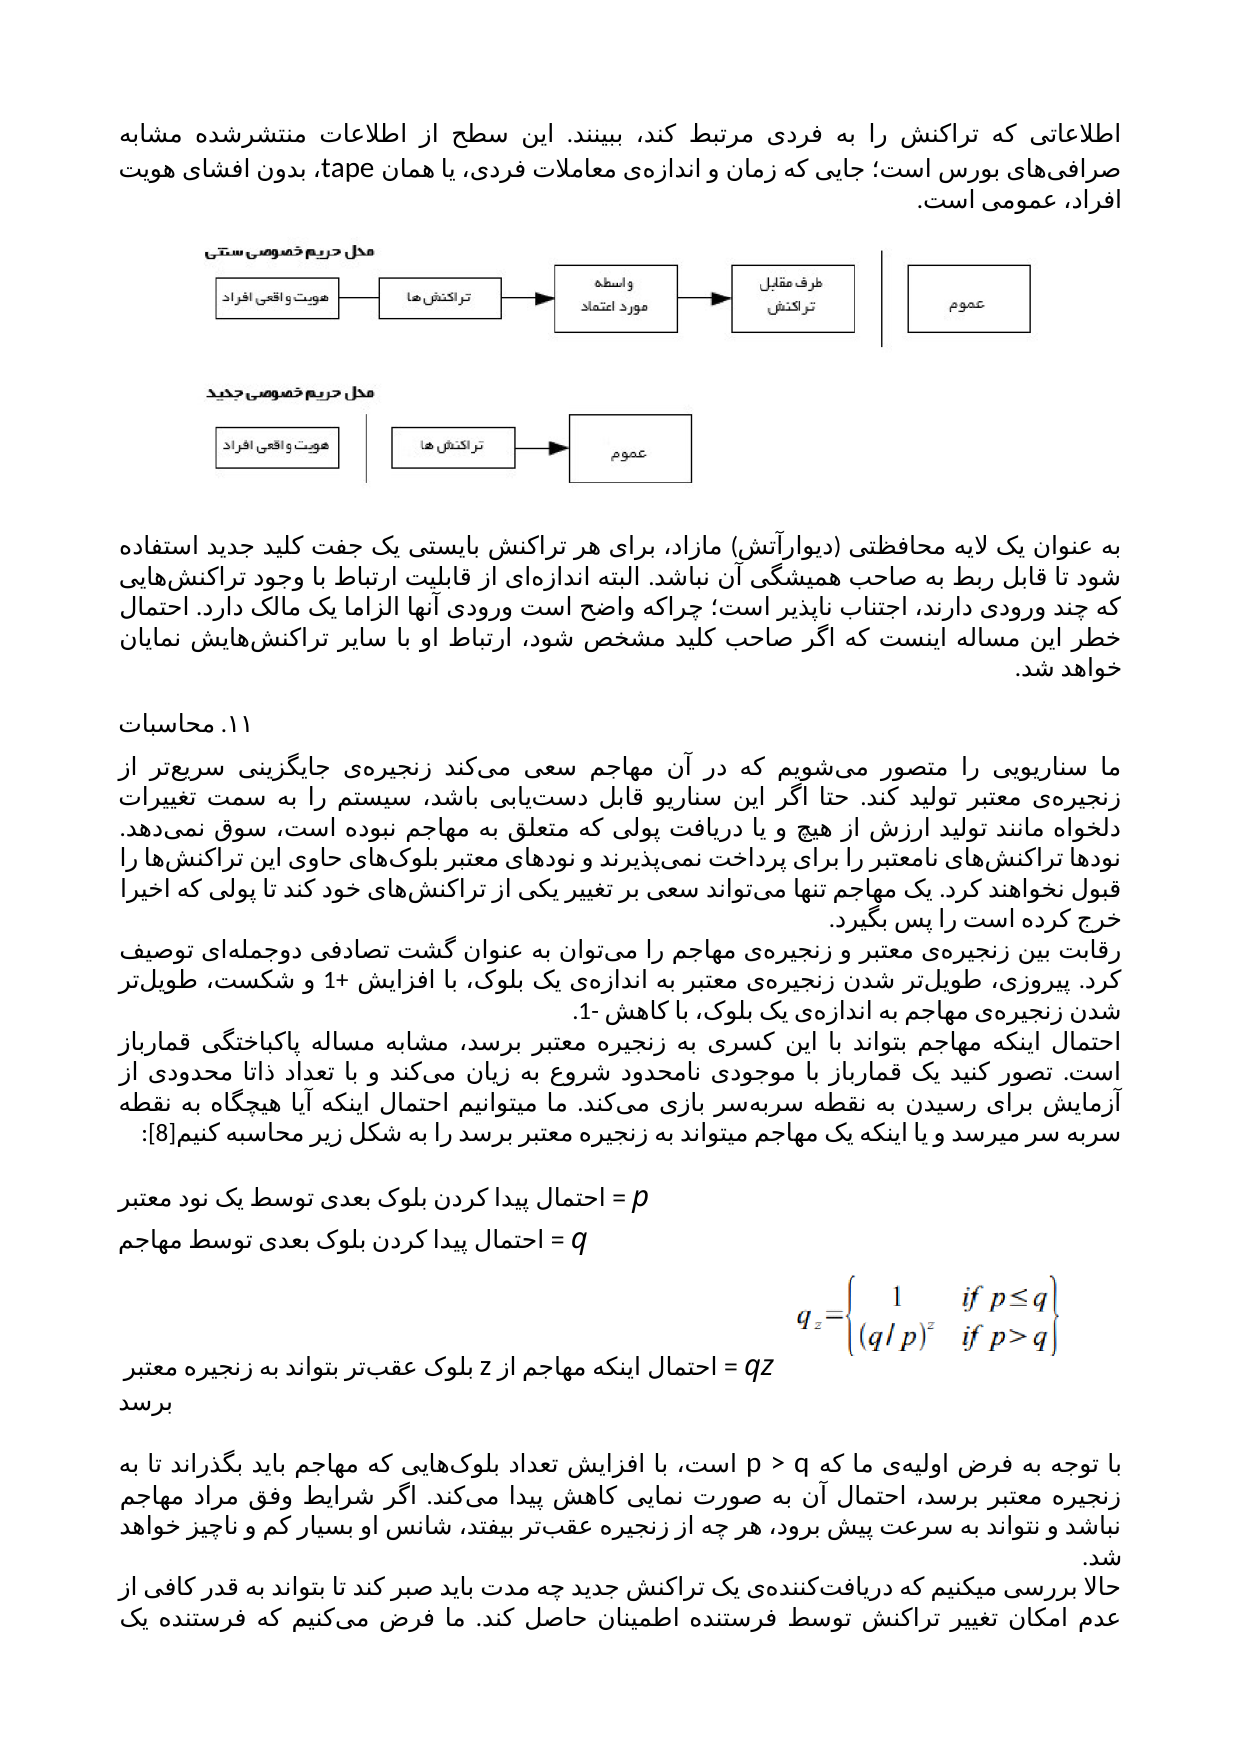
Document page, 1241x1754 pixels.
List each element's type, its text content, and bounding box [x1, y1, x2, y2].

text qz = احتمال اینکه مهاجم از z بلوک عقب‌تر بتواند به زنجیره معتبر برسد [118, 1258, 1087, 1416]
text ما سناریویی را متصور می‌شویم که در آن مهاجم سعی می‌کند زنجیره‌ی جایگزینی سریع‌تر از زنجیره‌ی معتبر تولید کند. حتا اگر این سناریو قابل دست‌یابی باشد، سیستم را به سمت تغییرات دلخواه مانند تولید ارزش از هیچ و یا دریافت پولی که متعلق به مهاجم نبوده است، سوق نمی‌دهد. نودها تراکنش‌های نامعتبر را برای پرداخت نمی‌پذیرند و نودهای معتبر بلوک‌های حاوی این تراکنش‌ها را قبول نخواهند کرد. یک مهاجم تنها می‌تواند سعی بر تغییر یکی از تراکنش‌های خود کند تا پولی که اخیرا خرج کرده است را پس بگیرد. [118, 751, 1122, 934]
text ۱۱. محاسبات [118, 708, 1122, 738]
text با توجه به فرض اولیه‌ی ما که p > q است، با افزایش تعداد بلوک‌هایی که مهاجم باید بگذراند تا به زنجیره معتبر برسد، احتمال آن به صورت نمایی کاهش پیدا می‌کند. اگر شرایط وفق مراد مهاجم نباشد و نتواند به سرعت پیش برود، هر چه از زنجیره عقب‌تر بیفتد، شانس او بسیار کم و ناچیز خواهد شد. [118, 1444, 1122, 1572]
text احتمال اینکه مهاجم بتواند با این کسری به زنجیره معتبر برسد، مشابه مساله پاکباختگی قمارباز است. تصور کنید یک قمارباز با موجودی نامحدود شروع به زیان می‌کند و با تعداد ذاتا محدودی از آزمایش برای رسیدن به نقطه سربه‌سر بازی می‌کند. ما میتوانیم احتمال اینکه آیا هیچگاه به نقطه سربه سر میرسد و یا اینکه یک مهاجم میتواند به زنجیره معتبر برسد را به شکل زیر محاسبه کنیم[8]: [118, 1026, 1122, 1148]
text رقابت بین زنجیره‌ی معتبر و زنجیره‌ی مهاجم را می‌توان به عنوان گشت تصادفی دوجمله‌ای توصیف کرد. پیروزی، طویل‌تر شدن زنجیره‌ی معتبر به اندازه‌ی یک بلوک، با افزایش +1 و شکست، طویل‌تر شدن زنجیره‌ی مهاجم به اندازه‌ی یک بلوک، با کاهش -1. [118, 934, 1122, 1026]
text روش سنتی بانک‌داری دسترسی به اطلاعات را به گروه‌های دخیل و گروه‌های واسطه معتمد محدود می‌کند و به این روش به سطحی از حریم خصوصی دست می‌یابد. ضرورت مخابره‌ی تمامی تراکنش‌ها به صورت عمومی مانع این روال می‌شود؛ اما حریم خصوصی همچنان می‌تواند با استفاده از جلوگیری از جریان اطلاعات به مکانی دیگر رعایت شود: بدین صورت که کلیدهای خصوصی به شکل ناشناس نگه‌داری شوند. عموم می‌توانند ارسال مقداری از یک شخص به شخص دیگر را بدون اطلاعاتی که تراکنش را به فردی مرتبط کند، ببینند. این سطح از اطلاعات منتشرشده مشابه صرافی‌های بورس است؛ جایی که زمان و اندازه‌ی معاملات فردی، یا همان tape، بدون افشای هویت افراد، عمومی است. [118, 118, 1122, 215]
text به عنوان یک لایه محافظتی (دیوارآتش) مازاد، برای هر تراکنش بایستی یک جفت کلید جدید استفاده شود تا قابل ربط به صاحب همیشگی آن نباشد. البته اندازه‌ای از قابلیت ارتباط با وجود تراکنش‌هایی که چند ورودی دارند، اجتناب ناپذیر است؛ چراکه واضح است ورودی آنها الزاما یک مالک دارد. احتمال خطر این مساله اینست که اگر صاحب کلید مشخص شود، ارتباط او با سایر تراکنش‌هایش نمایان خواهد شد. [118, 530, 1122, 683]
text p = احتمال پیدا کردن بلوک بعدی توسط یک نود معتبر [118, 1176, 1087, 1217]
text q = احتمال پیدا کردن بلوک بعدی توسط مهاجم [118, 1217, 1087, 1258]
text حالا بررسی میکنیم که دریافت‌کننده‌ی یک تراکنش جدید چه مدت باید صبر کند تا بتواند به قدر کافی از عدم امکان تغییر تراکنش توسط فرستنده اطمینان حاصل کند. ما فرض می‌کنیم که فرستنده یک مهاجم است که قصد دارد دریافت‌کننده را در رابطه با پرداخت برای مدتی فریب دهد؛ سپس بعد از گذشت مدتی پرداخت را برای خود بازگشت بزند. در این حالت به گیرنده اخطار داده خواهد شد اما فرستنده امیدوارست که کار از کار گذشته باشد. [118, 1572, 1122, 1633]
